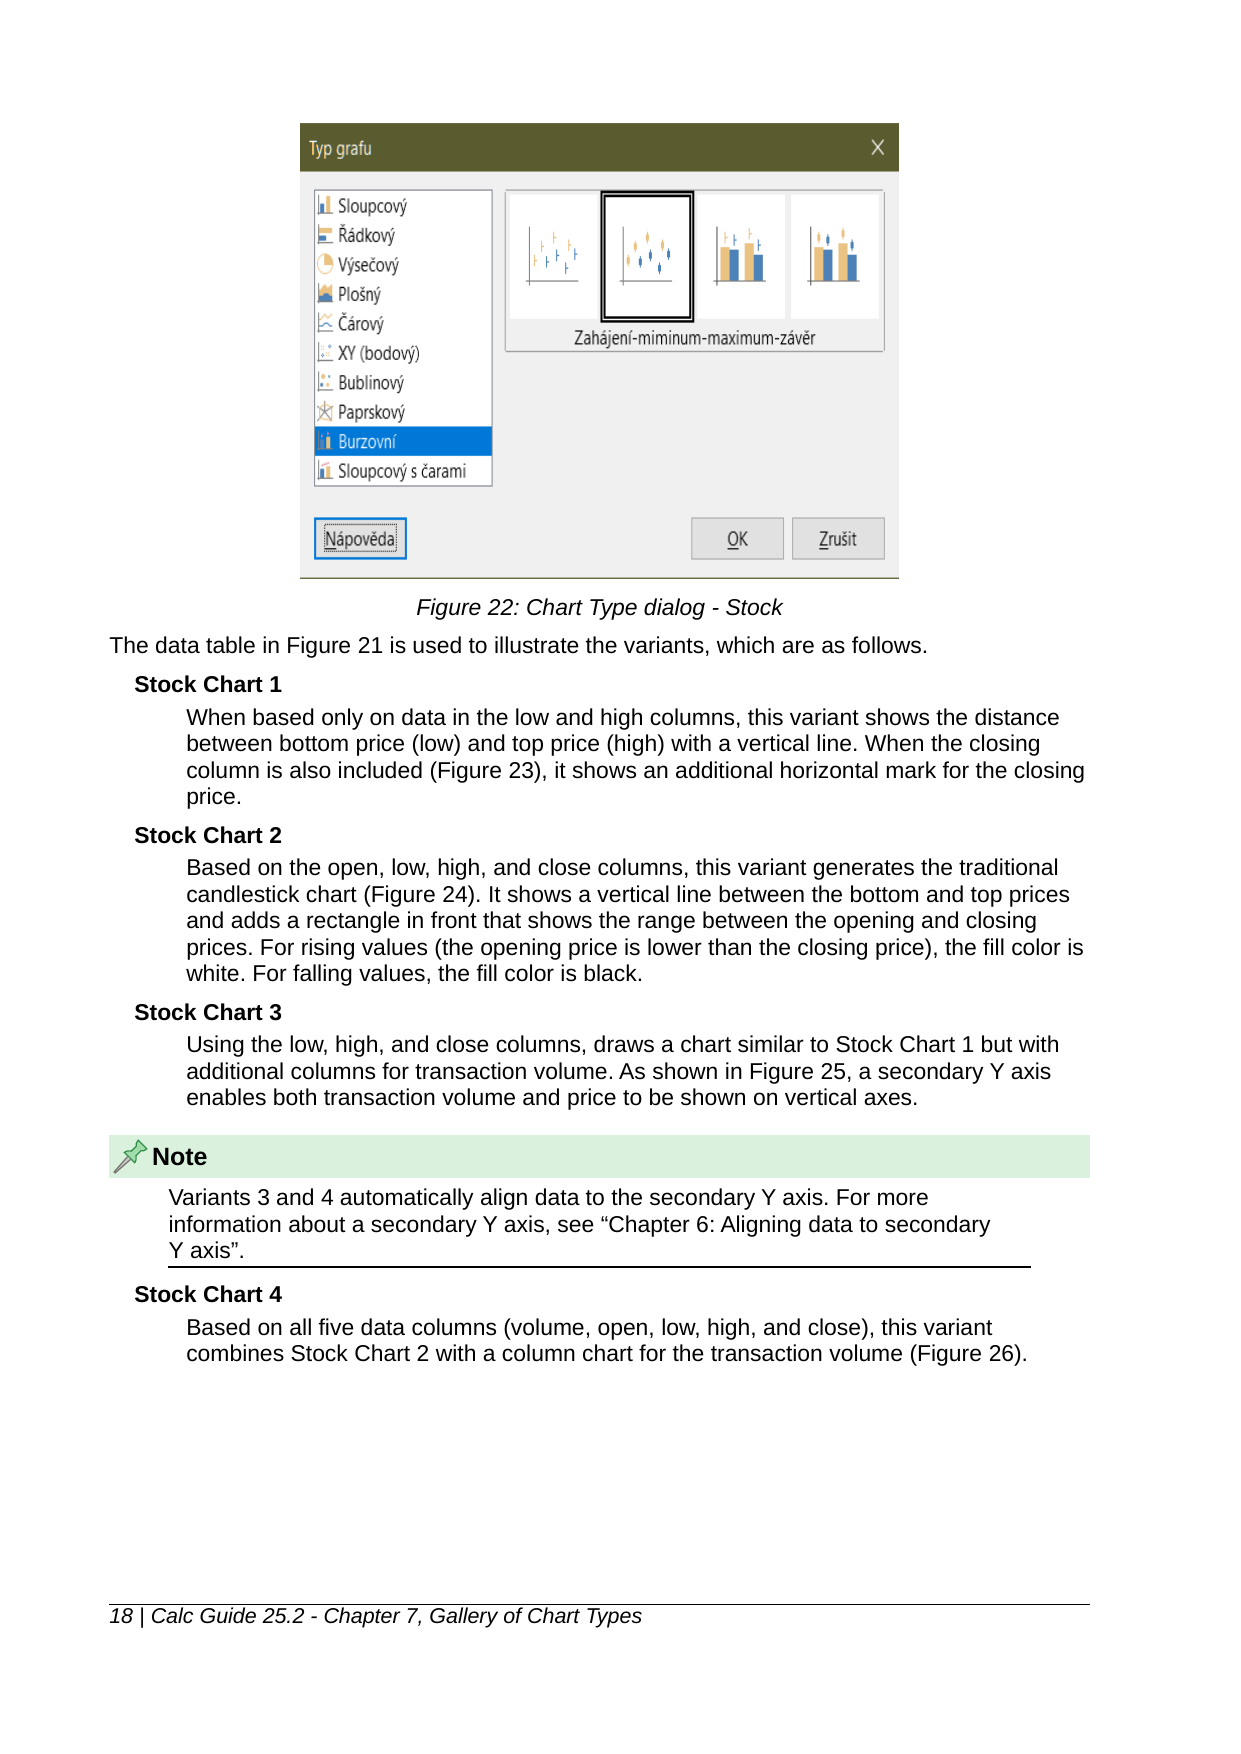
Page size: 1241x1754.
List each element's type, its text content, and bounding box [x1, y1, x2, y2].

text Based on the open, low, high, and close columns, this variant generates the traditional candlestick chart (Figure 24). It shows a vertical line between the bottom and top prices and adds a rectangle in front that shows the range between the opening and closing prices. For rising values (the opening price is lower than the closing price), the fill color is white. For falling values, the fill color is black. [186, 854, 1090, 986]
list The data table in Figure 21 is used to illustrate the variants, which are as follows. [109, 632, 1090, 659]
text Based on all five data columns (volume, open, low, high, and close), this variant combines Stock Chart 2 with a column chart for the transaction volume (Figure 26). [186, 1313, 1090, 1366]
text Stock Chart 4 [134, 1281, 1090, 1307]
text Variants 3 and 4 automatically align data to the secondary Y axis. For more information about a secondary Y axis, see “Chapter 6: Aligning data to secondary Y axis”. [168, 1184, 1031, 1266]
text Stock Chart 1 [134, 671, 1090, 698]
picture [300, 123, 899, 579]
text Stock Chart 3 [134, 999, 1090, 1025]
text Stock Chart 2 [134, 822, 1090, 848]
text Figure 22: Chart Type dialog - Stock [297, 594, 902, 620]
text Using the low, high, and close columns, draws a chart similar to Stock Chart 1 but with additional columns for transaction volume. As shown in Figure 25, a secondary Y axis enables both transaction volume and price to be shown on vertical axes. [186, 1031, 1090, 1110]
text When based only on data in the low and high columns, this variant shows the distance between bottom price (low) and top price (high) with a vertical line. When the closing column is also included (Figure 23), it shows an additional horizontal mark for the closing price. [186, 704, 1090, 809]
subtitle Note [109, 1135, 1090, 1178]
